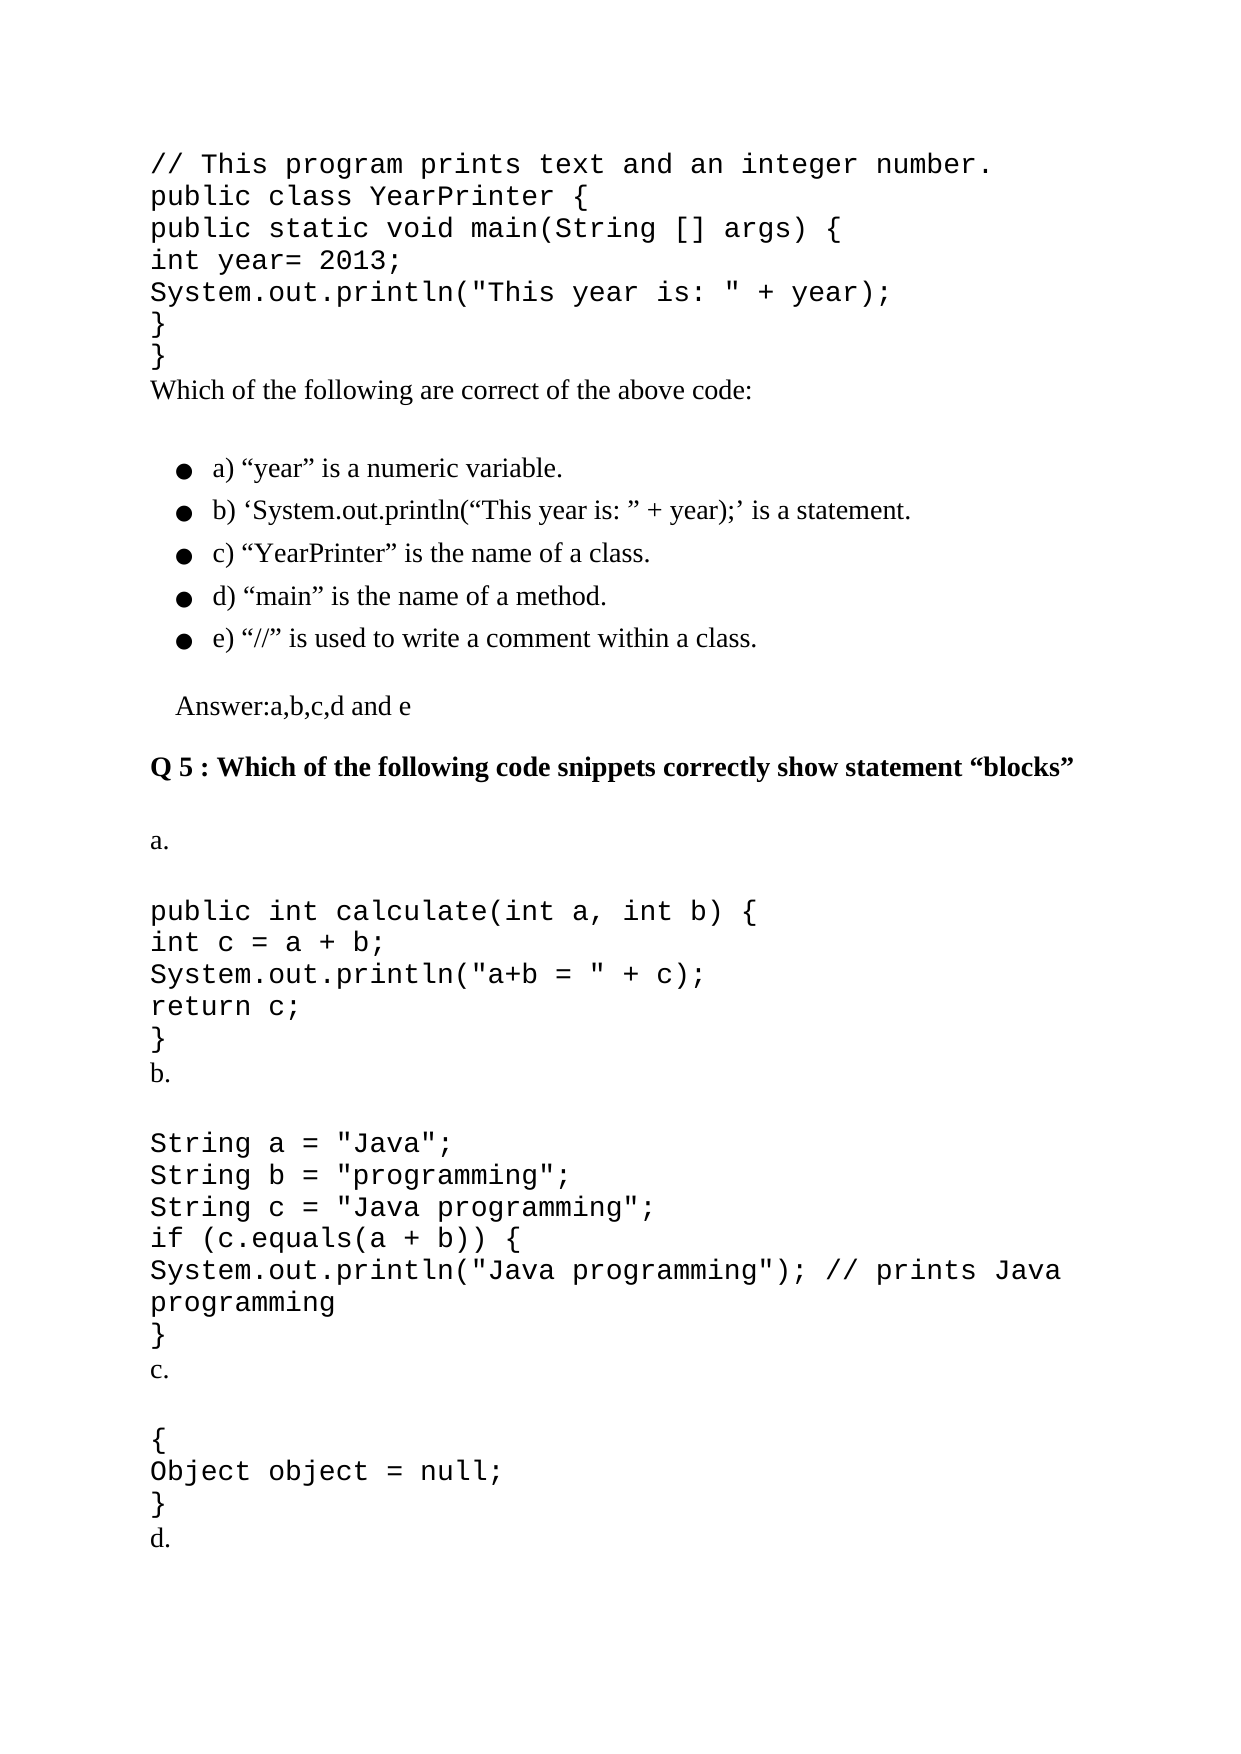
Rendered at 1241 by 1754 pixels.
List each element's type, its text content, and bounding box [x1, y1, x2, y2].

text System.out.println("a+b = " + c); [150, 960, 1090, 992]
text Q 5 : Which of the following code snippets correctly show statement “blocks” [150, 750, 1090, 783]
text } [150, 309, 1090, 341]
list c) “YearPrinter” is the name of a class. [175, 532, 1090, 574]
list b) ‘System.out.println(“This year is: ” + year);’ is a statement. [175, 489, 1090, 532]
text Answer:a,b,c,d and e [175, 689, 1090, 721]
text } [150, 1489, 1090, 1521]
text a. [150, 823, 1090, 856]
list d) “main” is the name of a method. [175, 574, 1090, 617]
text } [150, 1024, 1090, 1056]
text public static void main(String [] args) { [150, 214, 1090, 246]
text System.out.println("This year is: " + year); [150, 277, 1090, 309]
text } [150, 341, 1090, 373]
text if (c.equals(a + b)) { [150, 1224, 1090, 1256]
text c. [150, 1352, 1090, 1384]
text Object object = null; [150, 1457, 1090, 1489]
list a) “year” is a numeric variable. [175, 446, 1090, 489]
text } [150, 1320, 1090, 1352]
text int year= 2013; [150, 246, 1090, 277]
text String b = "programming"; [150, 1161, 1090, 1193]
text String c = "Java programming"; [150, 1193, 1090, 1224]
text return c; [150, 992, 1090, 1024]
text d. [150, 1521, 1090, 1553]
text b. [150, 1056, 1090, 1088]
text System.out.println("Java programming"); // prints Java programming [150, 1256, 1090, 1320]
text { [150, 1425, 1090, 1457]
text public int calculate(int a, int b) { [150, 896, 1090, 928]
text Which of the following are correct of the above code: [150, 373, 1090, 406]
list e) “//” is used to write a comment within a class. [175, 617, 1090, 660]
text // This program prints text and an integer number. [150, 150, 1090, 182]
text int c = a + b; [150, 928, 1090, 960]
text public class YearPrinter { [150, 182, 1090, 214]
text String a = "Java"; [150, 1129, 1090, 1161]
